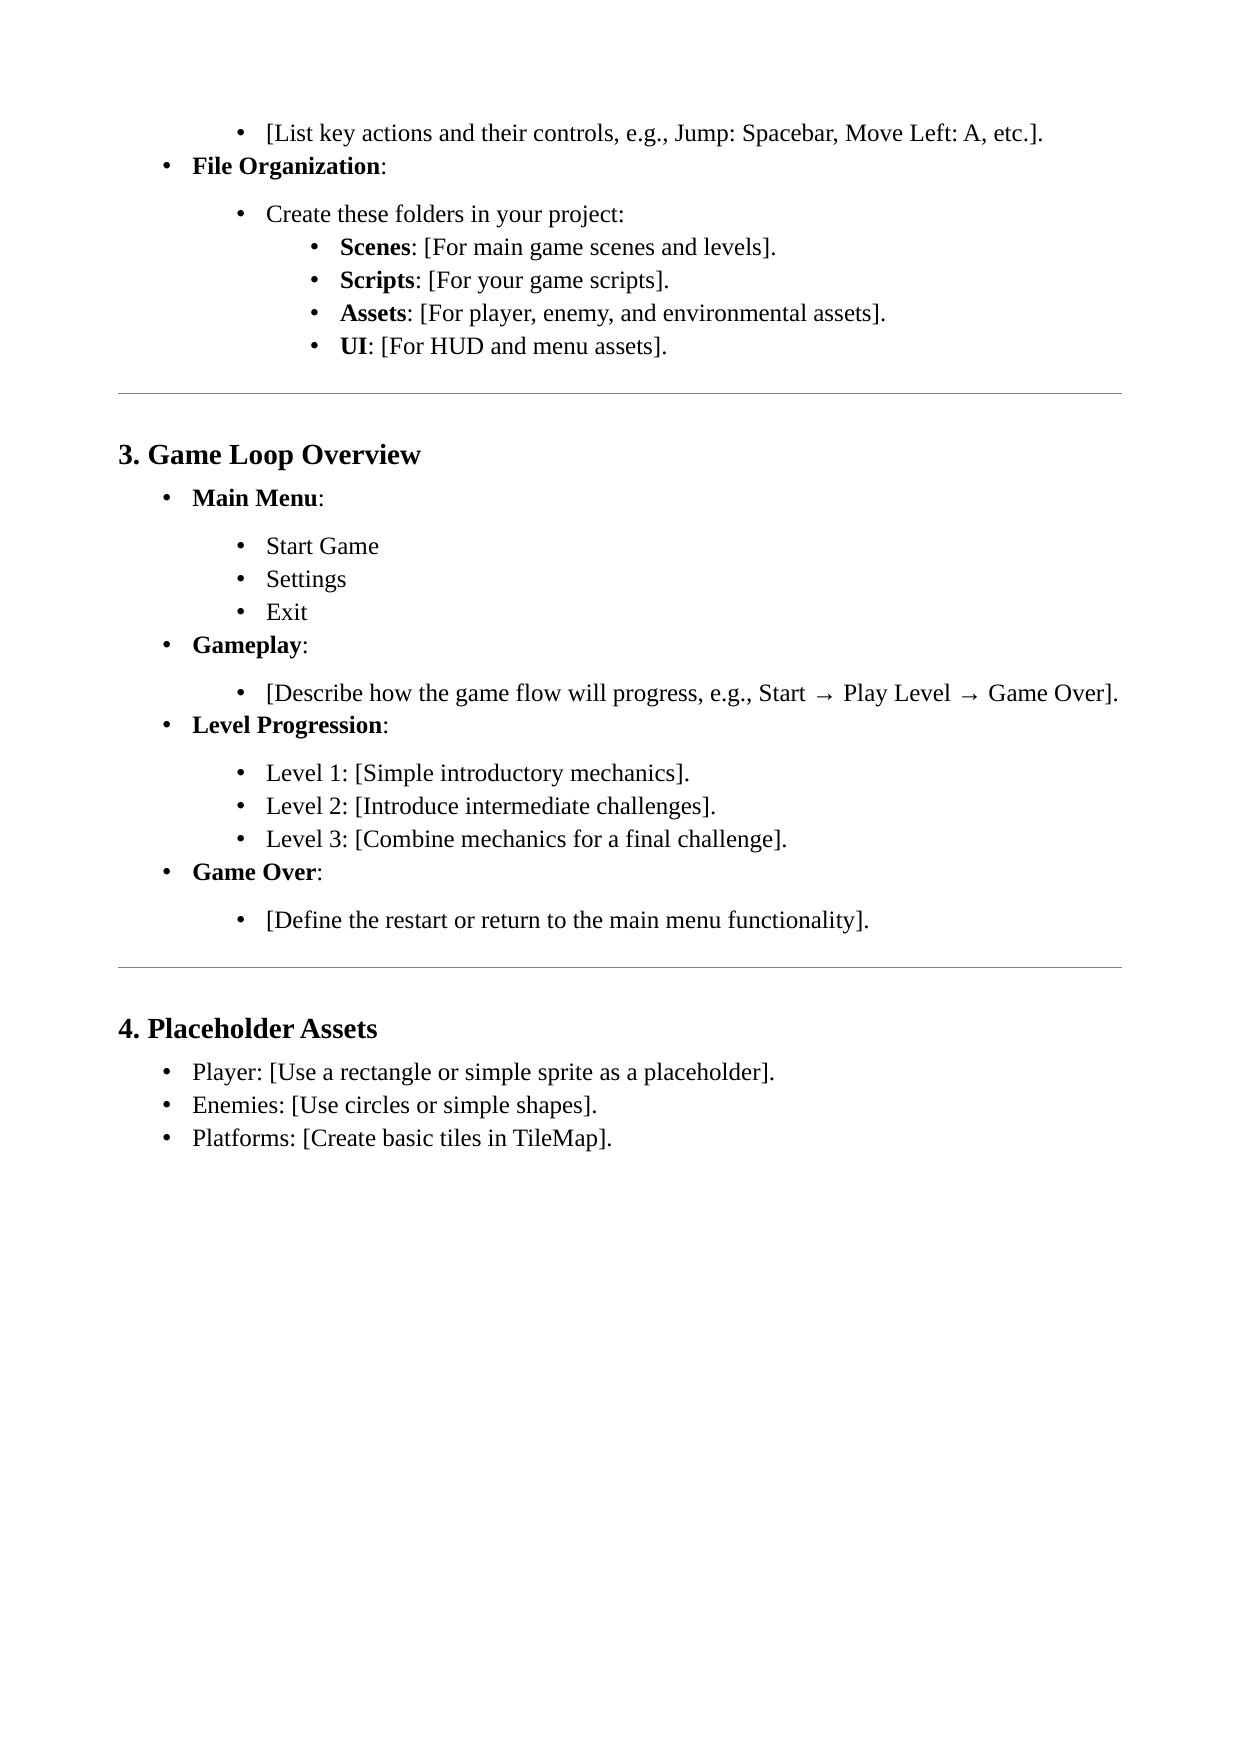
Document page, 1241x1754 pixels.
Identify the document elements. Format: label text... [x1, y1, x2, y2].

list Create these folders in your project: [236, 199, 1122, 227]
list Player: [Use a rectangle or simple sprite as a placeholder]. [162, 1057, 1122, 1086]
list Assets: [For player, enemy, and environmental assets]. [310, 298, 1122, 327]
list Start Game [236, 531, 1122, 560]
list Scenes: [For main game scenes and levels]. [310, 232, 1122, 261]
list UI: [For HUD and menu assets]. [310, 331, 1122, 359]
list Game Over: [162, 857, 1122, 886]
list [Describe how the game flow will progress, e.g., Start → Play Level → Game Over]. [236, 678, 1122, 706]
list [Define the restart or return to the main menu functionality]. [236, 905, 1122, 934]
list Level 3: [Combine mechanics for a final challenge]. [236, 824, 1122, 853]
list Platforms: [Create basic tiles in TileMap]. [162, 1123, 1122, 1152]
list Scripts: [For your game scripts]. [310, 265, 1122, 293]
list Level Progression: [162, 711, 1122, 739]
list Gameplay: [162, 630, 1122, 659]
subtitle 3. Game Loop Overview [118, 437, 1122, 471]
subtitle 4. Placeholder Assets [118, 1011, 1122, 1045]
list Enemies: [Use circles or simple shapes]. [162, 1090, 1122, 1119]
list [List key actions and their controls, e.g., Jump: Spacebar, Move Left: A, etc.]. [236, 118, 1122, 147]
list Exit [236, 597, 1122, 626]
list Level 2: [Introduce intermediate challenges]. [236, 791, 1122, 820]
list Settings [236, 564, 1122, 593]
list File Organization: [162, 151, 1122, 180]
list Main Menu: [162, 483, 1122, 512]
list Level 1: [Simple introductory mechanics]. [236, 758, 1122, 787]
